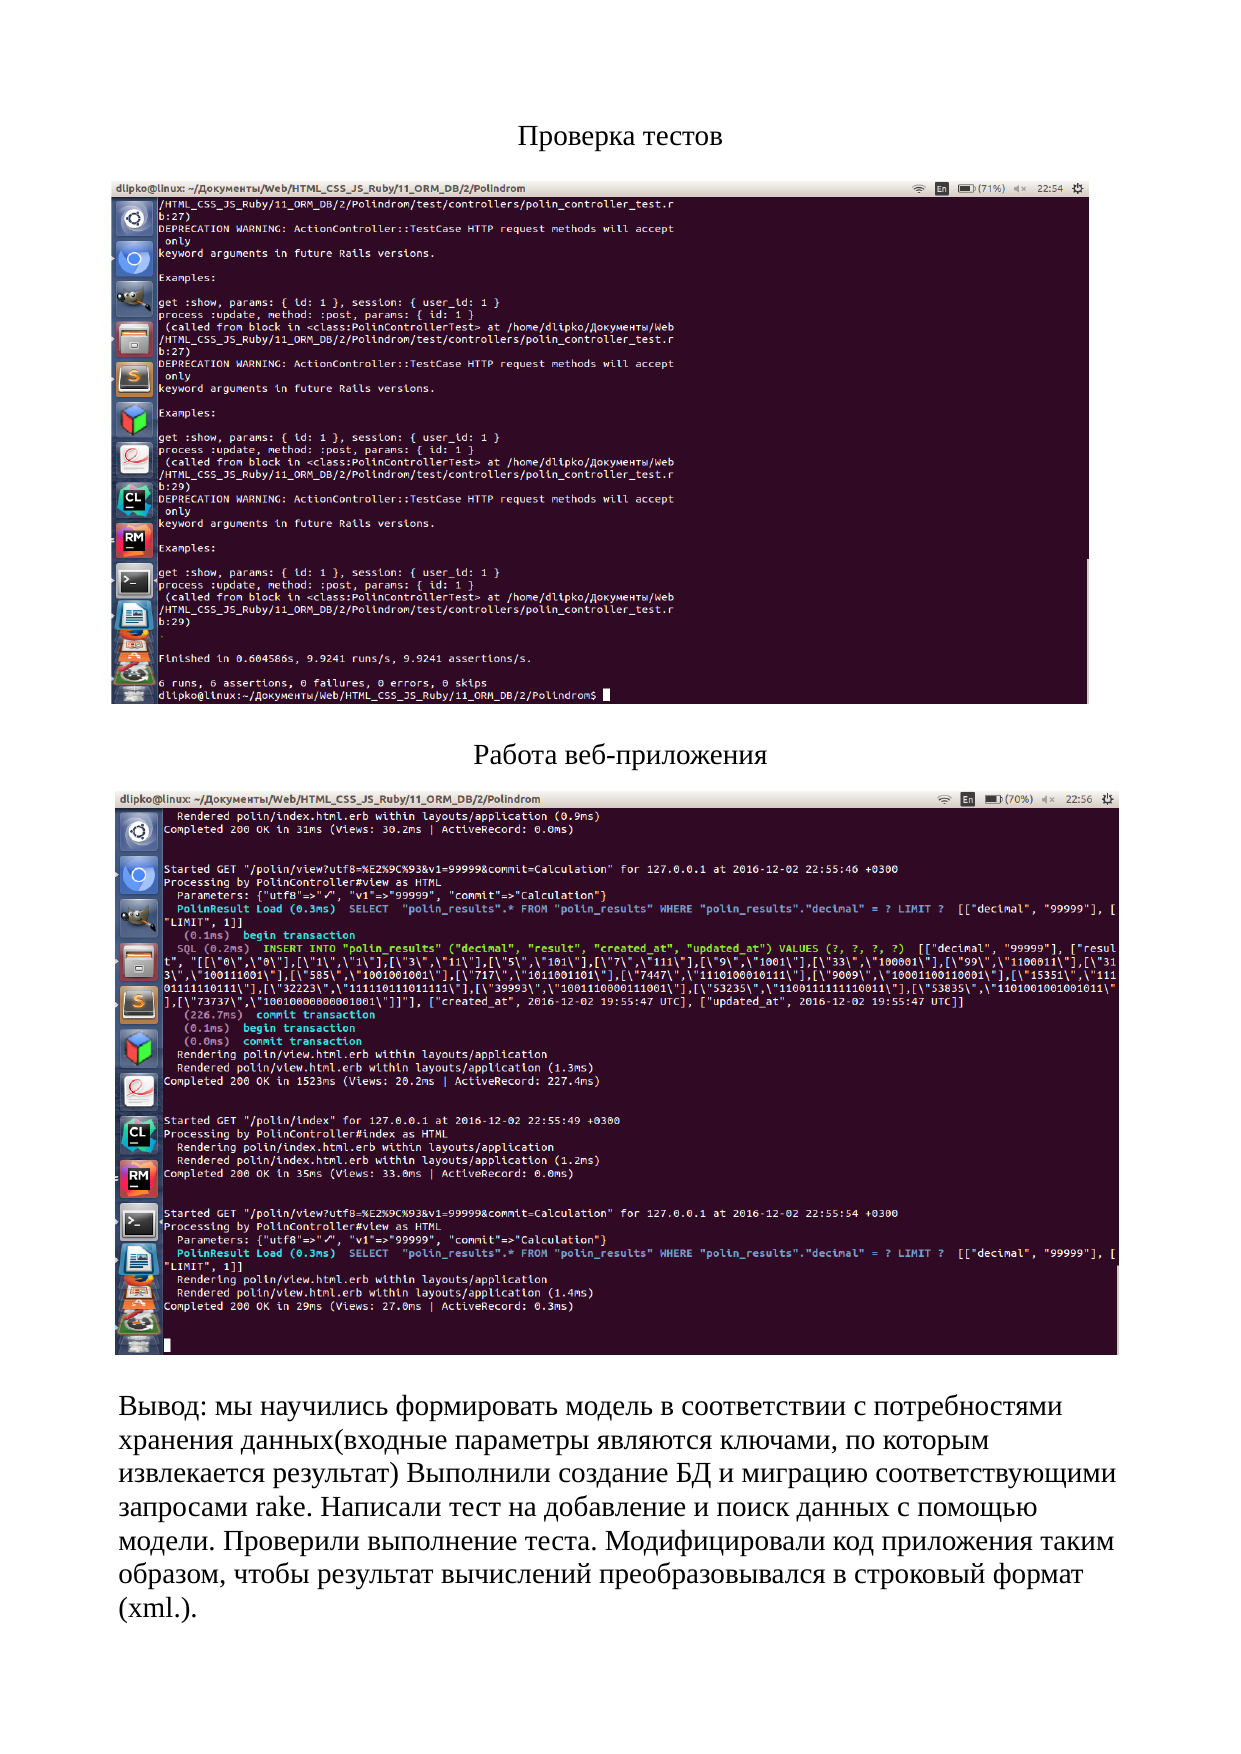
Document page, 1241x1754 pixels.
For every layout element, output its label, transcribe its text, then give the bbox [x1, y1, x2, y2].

text Проверка тестов [118, 118, 1122, 152]
text Работа веб-приложения [118, 737, 1122, 771]
text Вывод: мы научились формировать модель в соответствии с потребностями хранения данных(входные параметры являются ключами, по которым извлекается результат) Выполнили создание БД и миграцию соответствующими запросами rake. Написали тест на добавление и поиск данных с помощью модели. Проверили выполнение теста. Модифицировали код приложения таким образом, чтобы результат вычислений преобразовывался в строковый формат (xml.). [118, 1388, 1122, 1623]
